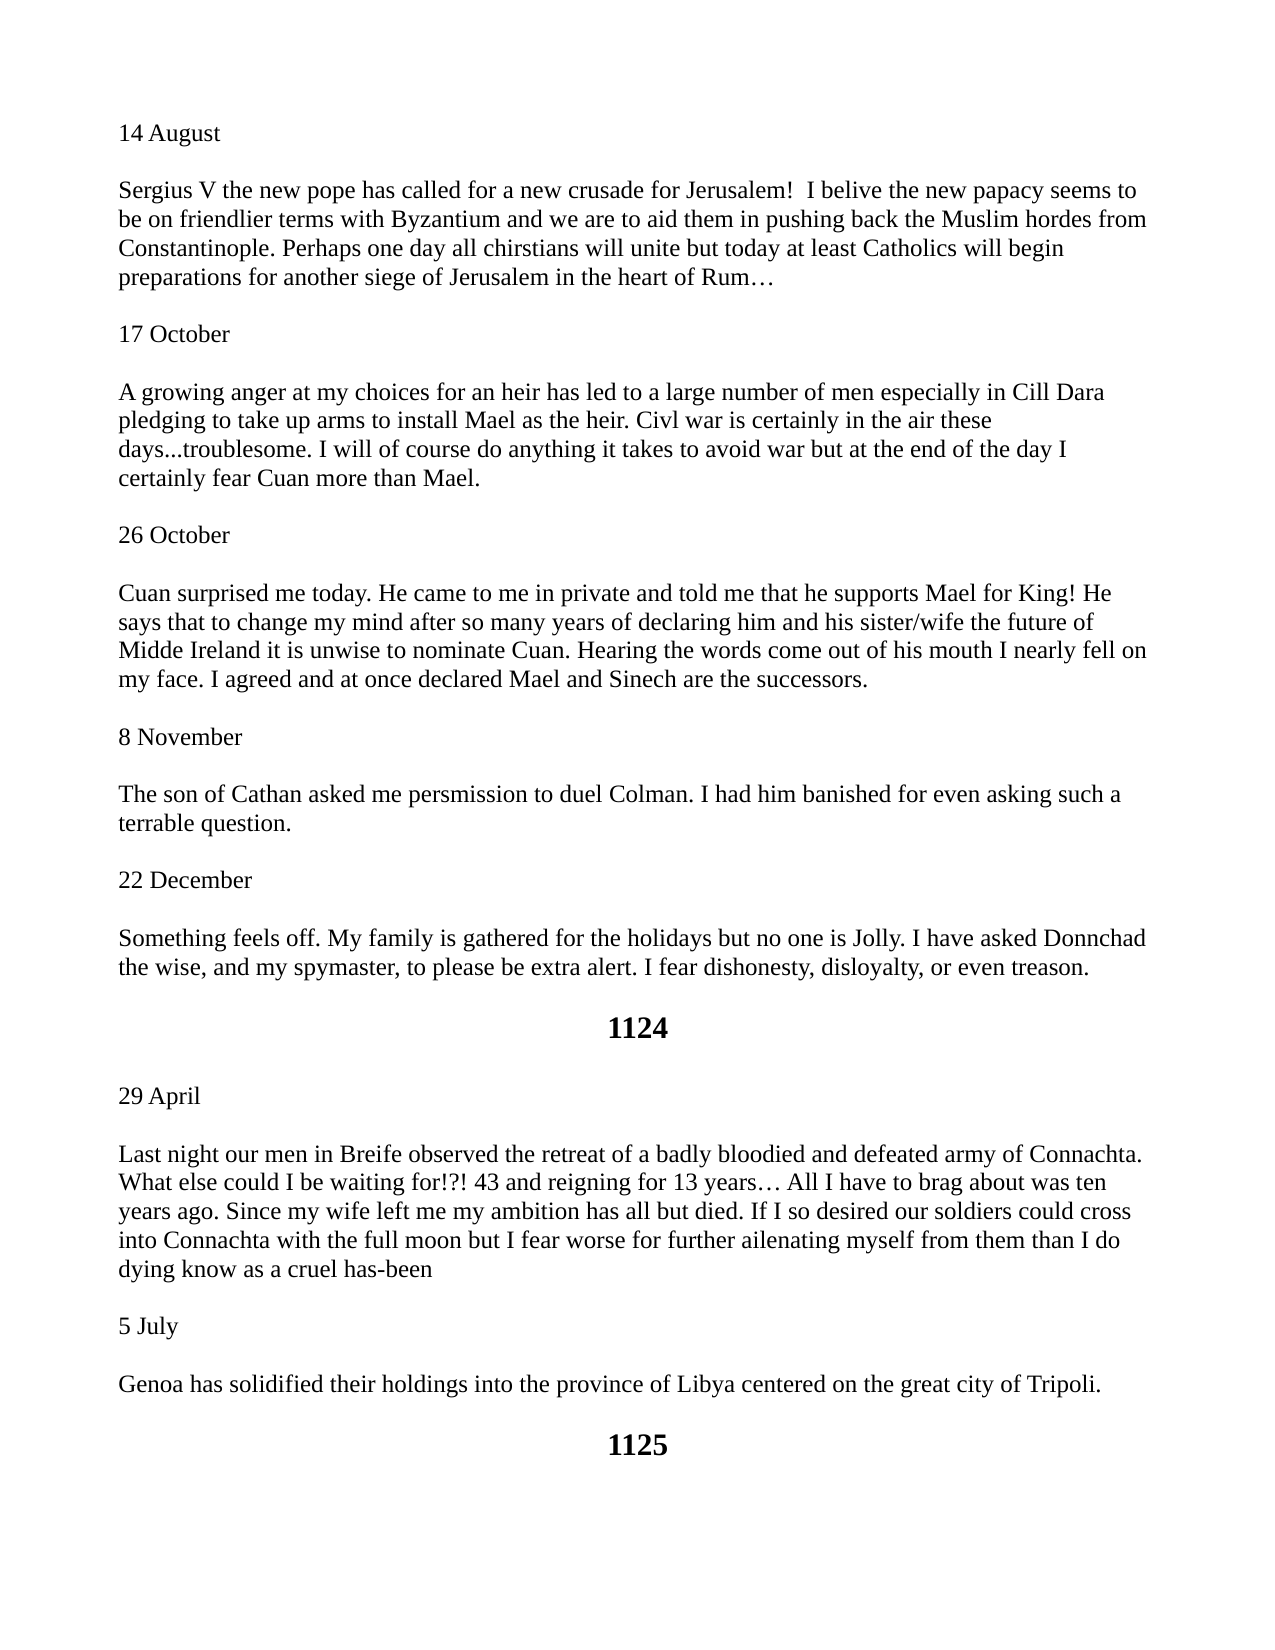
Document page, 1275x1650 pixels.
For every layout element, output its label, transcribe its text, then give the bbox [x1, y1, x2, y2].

text 29 April [118, 1081, 1157, 1110]
text 1125 [118, 1426, 1157, 1462]
text 5 July [118, 1311, 1157, 1340]
text 1124 [118, 1009, 1157, 1045]
text Something feels off. My family is gathered for the holidays but no one is Jolly. I have asked Donnchad the wise, and my spymaster, to please be extra alert. I fear dishonesty, disloyalty, or even treason. [118, 923, 1157, 981]
text Cuan surprised me today. He came to me in private and told me that he supports Mael for King! He says that to change my mind after so many years of declaring him and his sister/wife the future of Midde Ireland it is unwise to nominate Cuan. Hearing the words come out of his mouth I nearly fell on my face. I agreed and at once declared Mael and Sinech are the successors. [118, 578, 1157, 693]
text 26 October [118, 521, 1157, 549]
text A growing anger at my choices for an heir has led to a large number of men especially in Cill Dara pledging to take up arms to install Mael as the heir. Civl war is certainly in the air these days...troublesome. I will of course do anything it takes to avoid war but at the end of the day I certainly fear Cuan more than Mael. [118, 377, 1157, 492]
text Last night our men in Breife observed the retreat of a badly bloodied and defeated army of Connachta. What else could I be waiting for!?! 43 and reigning for 13 years… All I have to brag about was ten years ago. Since my wife left me my ambition has all but died. If I so desired our soldiers could cross into Connachta with the full moon but I fear worse for further ailenating myself from them than I do dying know as a cruel has-been [118, 1139, 1157, 1282]
text 17 October [118, 319, 1157, 348]
text 8 November [118, 722, 1157, 751]
text 22 December [118, 866, 1157, 894]
text Genoa has solidified their holdings into the province of Libya centered on the great city of Tripoli. [118, 1369, 1157, 1397]
text The son of Cathan asked me persmission to duel Colman. I had him banished for even asking such a terrable question. [118, 779, 1157, 837]
text 14 August [118, 118, 1157, 147]
text Sergius V the new pope has called for a new crusade for Jerusalem! I belive the new papacy seems to be on friendlier terms with Byzantium and we are to aid them in pushing back the Muslim hordes from Constantinople. Perhaps one day all chirstians will unite but today at least Catholics will begin preparations for another siege of Jerusalem in the heart of Rum… [118, 176, 1157, 291]
